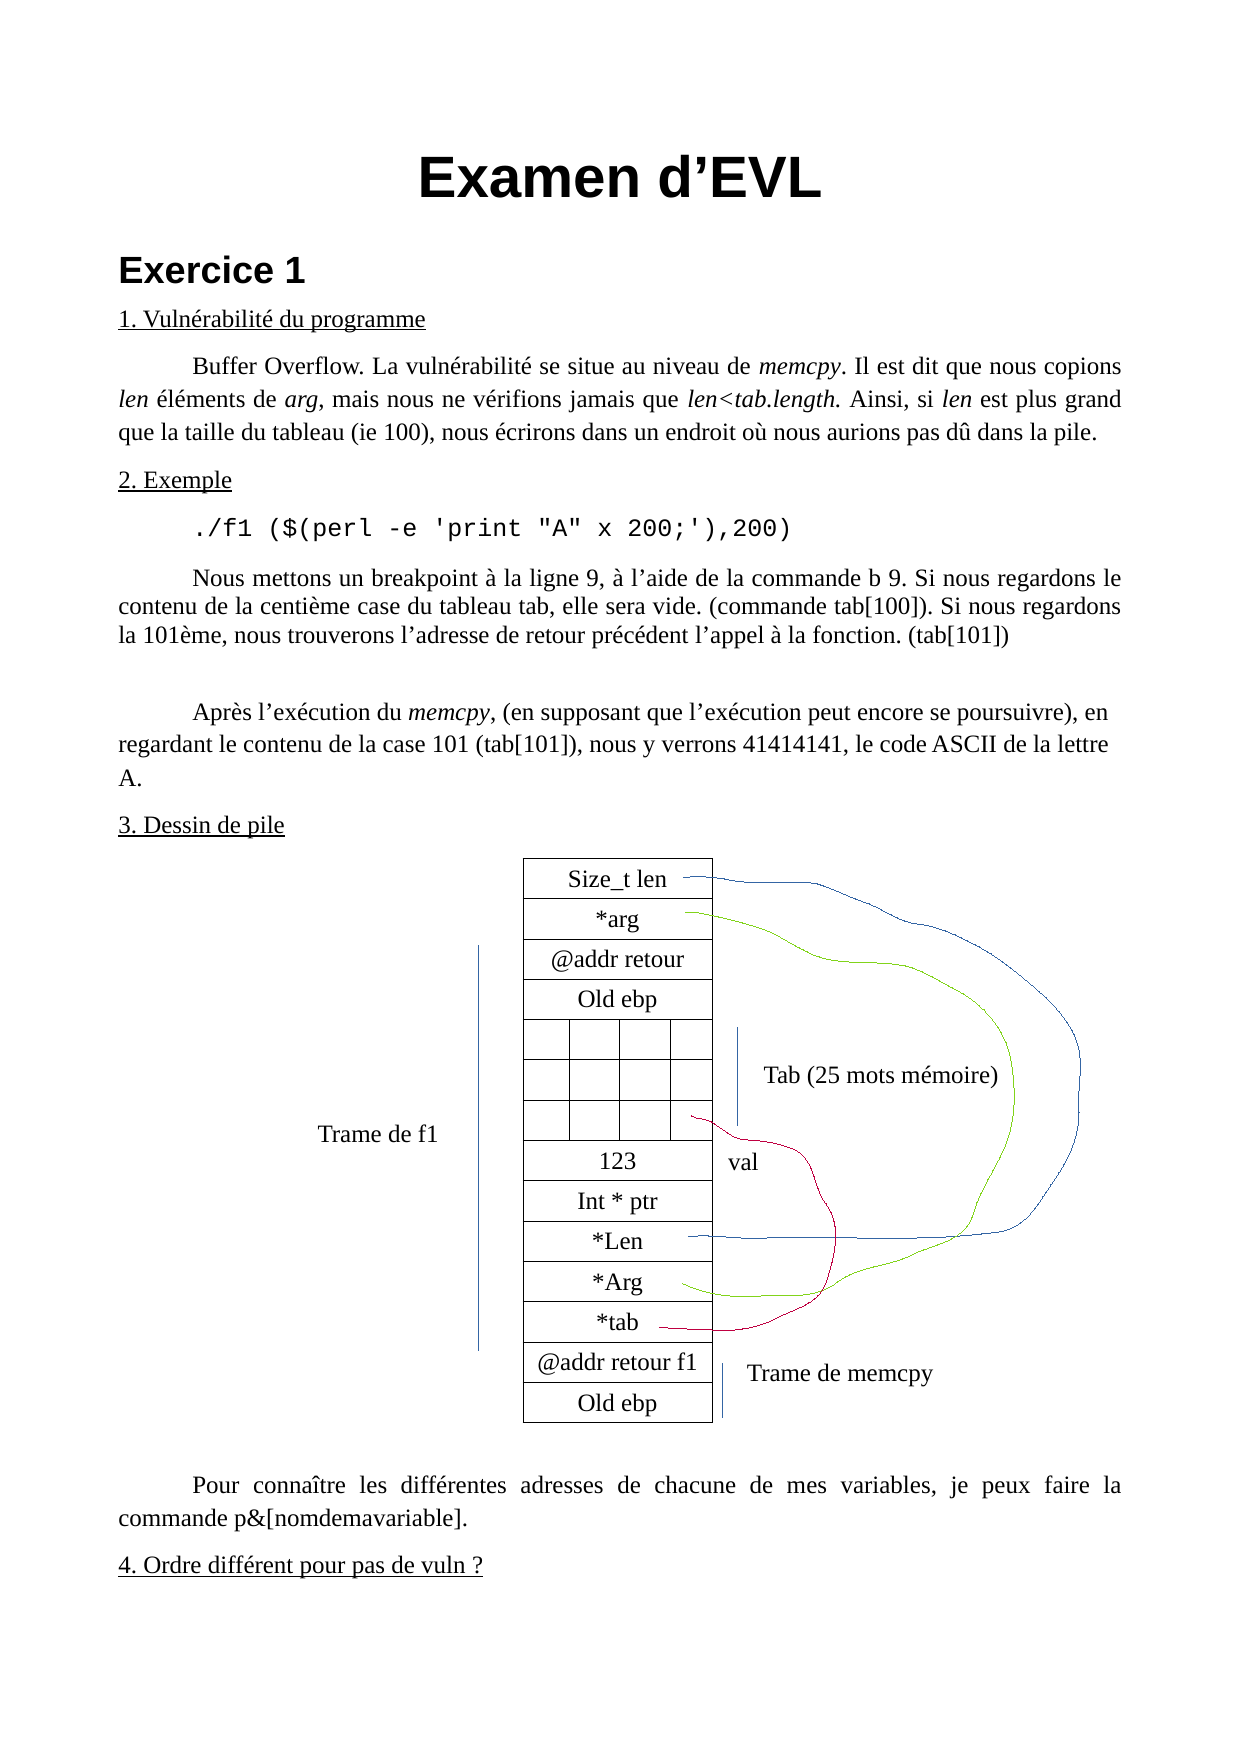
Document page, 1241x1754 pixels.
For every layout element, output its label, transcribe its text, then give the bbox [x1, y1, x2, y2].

subtitle Exercice 1 [118, 248, 1122, 291]
table_cell *Len [524, 1222, 712, 1261]
table_cell [524, 1020, 569, 1059]
text Buffer Overflow. La vulnérabilité se situe au niveau de memcpy. Il est dit que nous copions len éléments de arg, mais nous ne vérifions jamais que len<tab.length. Ainsi, si len est plus grand que la taille du tableau (ie 100), nous écrirons dans un endroit où nous aurions pas dû dans la pile. [118, 351, 1122, 446]
table_header Size_t len [524, 859, 712, 898]
text Après l’exécution du memcpy, (en supposant que l’exécution peut encore se poursuivre), en regardant le contenu de la case 101 (tab[101]), nous y verrons 41414141, le code ASCII de la lettre A. [118, 697, 1122, 791]
table_cell Old ebp [524, 1383, 712, 1422]
text 1. Vulnérabilité du programme [118, 304, 1122, 333]
table_cell [570, 1060, 619, 1100]
table_cell *arg [524, 899, 712, 938]
table_cell *tab [524, 1302, 712, 1342]
table_cell @addr retour f1 [524, 1343, 712, 1382]
table_cell [620, 1101, 670, 1140]
table_cell @addr retour [524, 940, 712, 979]
table_cell [671, 1101, 712, 1140]
table_cell [620, 1060, 670, 1100]
table_cell [671, 1020, 712, 1059]
table_cell [524, 1101, 569, 1140]
text 2. Exemple [118, 465, 1122, 494]
table_cell Int * ptr [524, 1181, 712, 1221]
table_cell [524, 1060, 569, 1100]
text Pour connaître les différentes adresses de chacune de mes variables, je peux faire la commande p&[nomdemavariable]. [118, 1470, 1122, 1532]
table_cell 123 [524, 1141, 712, 1180]
text Nous mettons un breakpoint à la ligne 9, à l’aide de la commande b 9. Si nous regardons le contenu de la centième case du tableau tab, elle sera vide. (commande tab[100]). Si nous regardons la 101ème, nous trouverons l’adresse de retour précédent l’appel à la fonction. (tab[101]) [118, 563, 1122, 649]
table_cell [570, 1101, 619, 1140]
table_cell Old ebp [524, 980, 712, 1019]
table_cell [620, 1020, 670, 1059]
title Examen d’EVL [118, 143, 1122, 210]
table_cell [671, 1060, 712, 1100]
text ./f1 ($(perl -e 'print "A" x 200;'),200) [118, 513, 1122, 543]
table_cell [570, 1020, 619, 1059]
text 4. Ordre différent pour pas de vuln ? [118, 1551, 1122, 1579]
text 3. Dessin de pile [118, 810, 1122, 839]
table_cell *Arg [524, 1262, 712, 1301]
